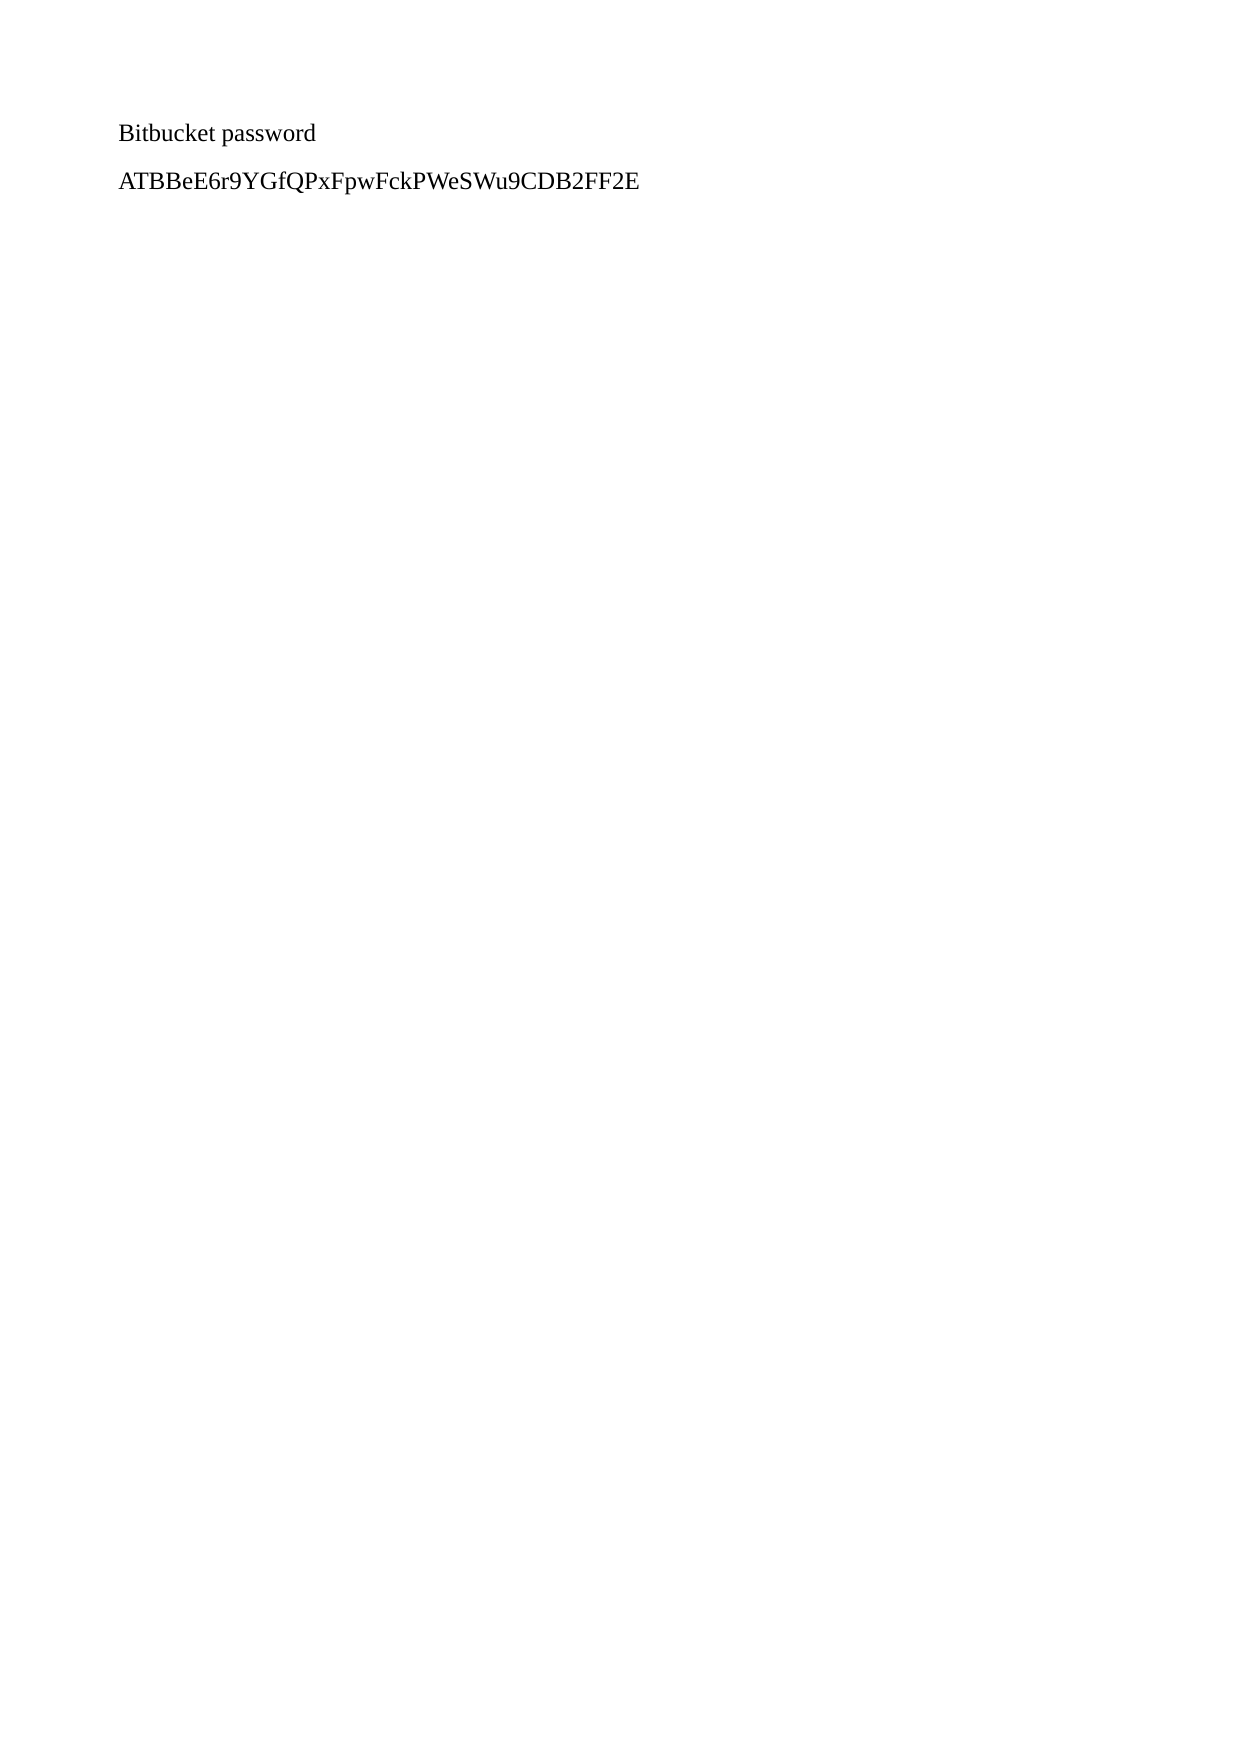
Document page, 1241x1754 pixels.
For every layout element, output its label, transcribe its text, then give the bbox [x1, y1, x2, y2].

text ATBBeE6r9YGfQPxFpwFckPWeSWu9CDB2FF2E [118, 166, 1122, 194]
text Bitbucket password [118, 118, 1122, 147]
